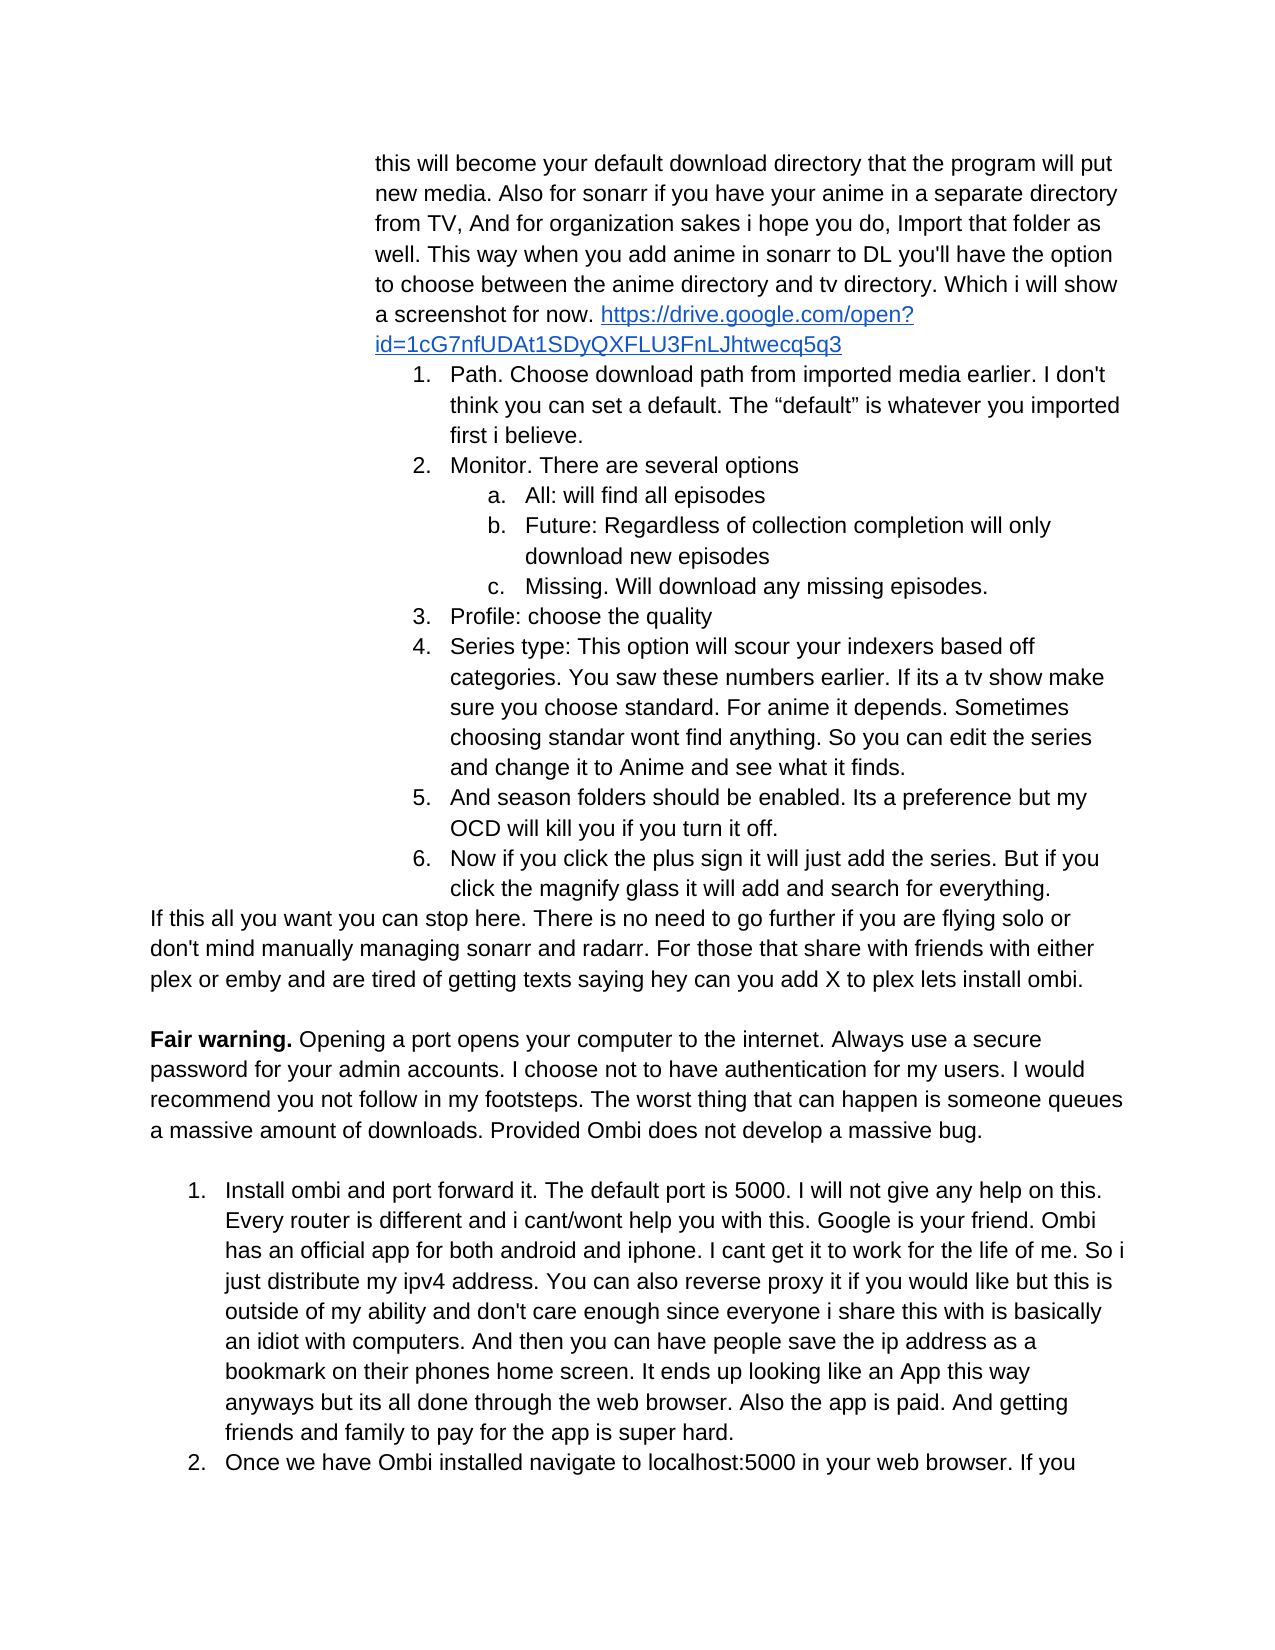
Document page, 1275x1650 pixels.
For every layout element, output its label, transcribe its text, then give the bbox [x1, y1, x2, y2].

list And season folders should be enabled. Its a preference but my OCD will kill you if you turn it off. [412, 784, 1125, 841]
list Path. Choose download path from imported media earlier. I don't think you can set a default. The “default” is whatever you imported first i believe. [412, 361, 1125, 448]
text Fair warning. Opening a port opens your computer to the internet. Always use a secure password for your admin accounts. I choose not to have authentication for my users. I would recommend you not follow in my footsteps. The worst thing that can happen is someone queues a massive amount of downloads. Provided Ombi does not develop a massive bug. [150, 1026, 1125, 1143]
text If this all you want you can stop here. There is no need to go further if you are flying solo or don't mind manually managing sonarr and radarr. For those that share with friends with either plex or emby and are tired of getting texts saying hey can you add X to plex lets install ombi. [150, 905, 1125, 992]
list All: will find all episodes [487, 482, 1125, 509]
list Monitor. There are several options [412, 452, 1125, 478]
list Profile: choose the quality [412, 603, 1125, 629]
list Install ombi and port forward it. The default port is 5000. I will not give any help on this. Every router is different and i cant/wont help you with this. Google is your friend. Ombi has an official app for both android and iphone. I cant get it to work for the life of me. So i just distribute my ipv4 address. You can also reverse proxy it if you would like but this is outside of my ability and don't care enough since everyone i share this with is basically an idiot with computers. And then you can have people save the ip address as a bookmark on their phones home screen. It ends up looking like an App this way anyways but its all done through the web browser. Also the app is paid. And getting friends and family to pay for the app is super hard. [187, 1177, 1125, 1445]
list Missing. Will download any missing episodes. [487, 573, 1125, 599]
list Series type: This option will scour your indexers based off categories. You saw these numbers earlier. If its a tv show make sure you choose standard. For anime it depends. Sometimes choosing standar wont find anything. So you can edit the series and change it to Anime and see what it finds. [412, 633, 1125, 781]
list Future: Regardless of collection completion will only download new episodes [487, 512, 1125, 569]
list Now if you click the plus sign it will just add the series. But if you click the magnify glass it will add and search for everything. [412, 845, 1125, 901]
list Once we have Ombi installed navigate to localhost:5000 in your web browser. If you [187, 1449, 1125, 1475]
list this will become your default download directory that the program will put new media. Also for sonarr if you have your anime in a separate directory from TV, And for organization sakes i hope you do, Import that folder as well. This way when you add anime in sonarr to DL you'll have the option to choose between the anime directory and tv directory. Which i will show a screenshot for now. https://drive.google.com/open?id=1cG7nfUDAt1SDyQXFLU3FnLJhtwecq5q3 [337, 150, 1125, 358]
